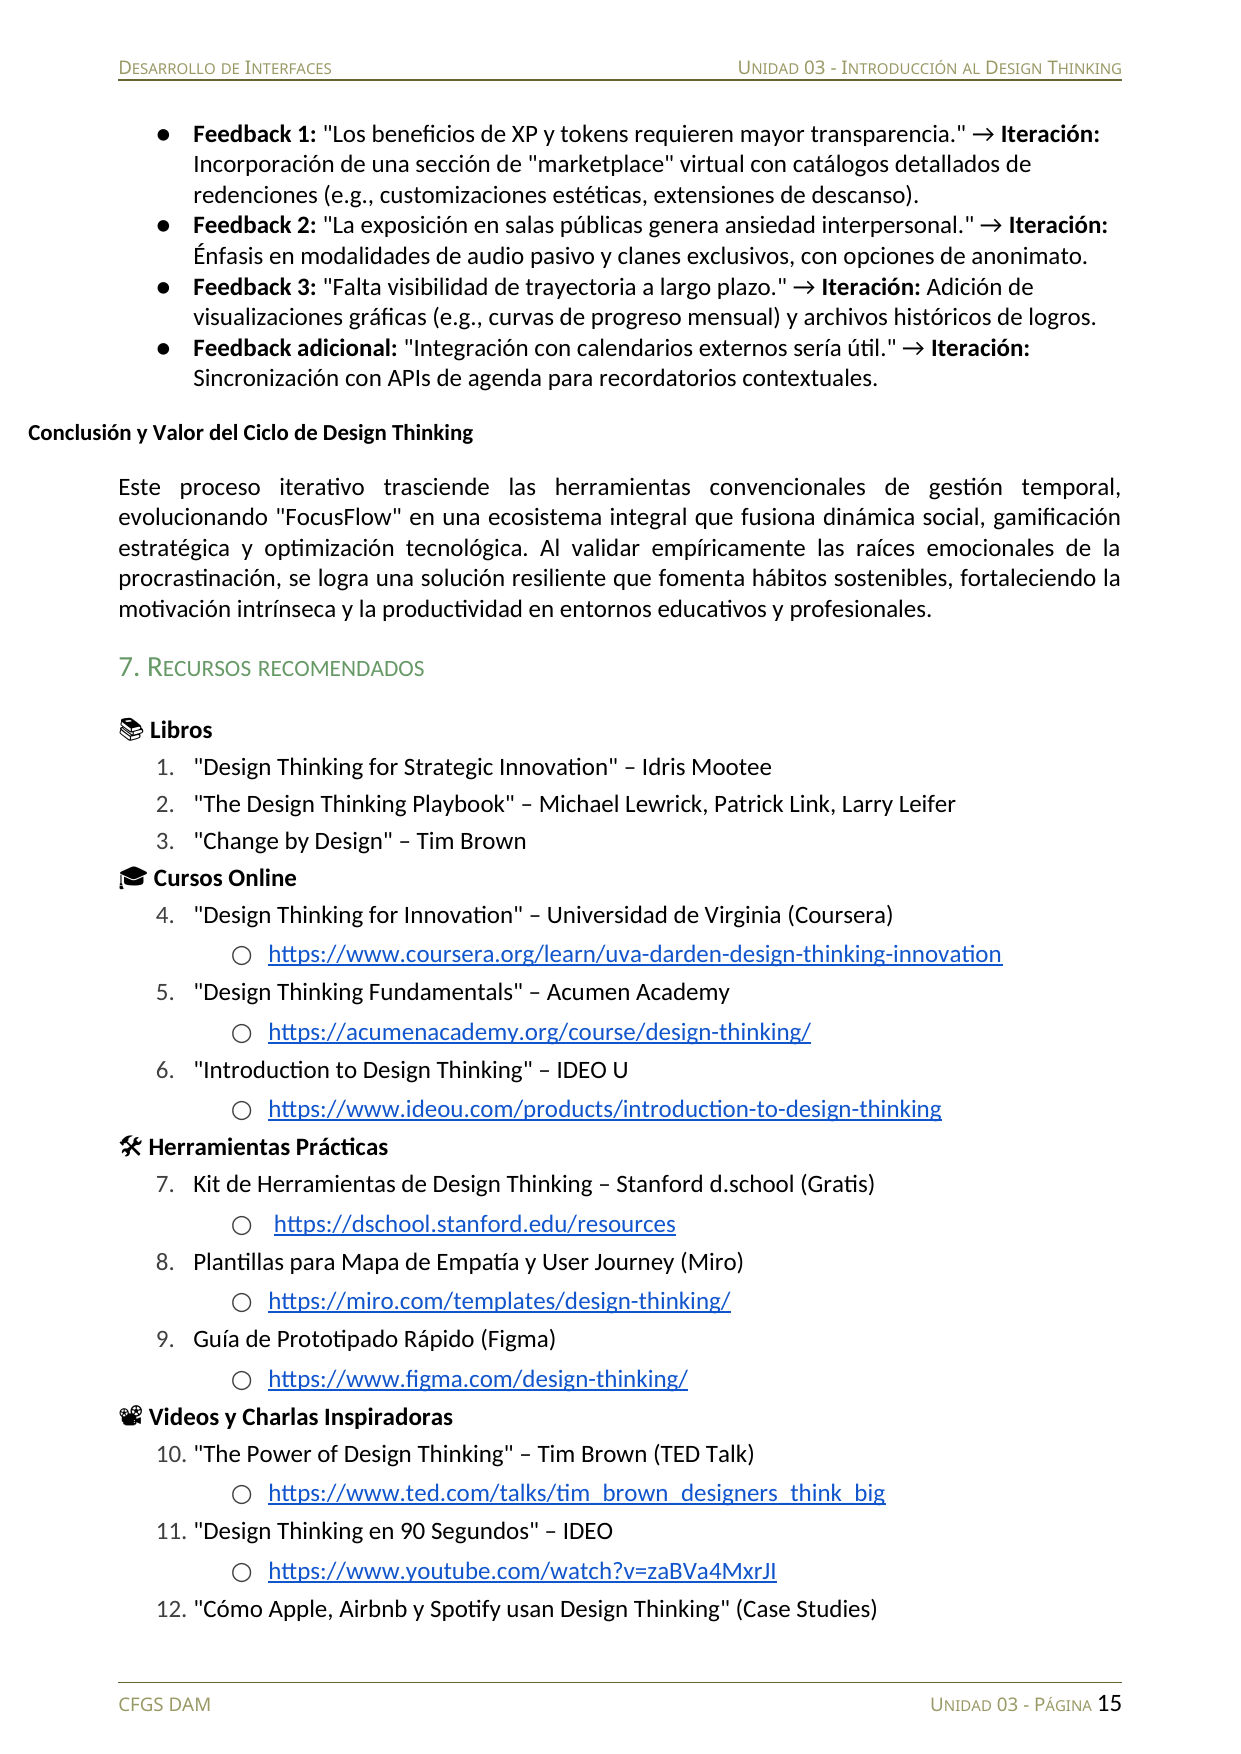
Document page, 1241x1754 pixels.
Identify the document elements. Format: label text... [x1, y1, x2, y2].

text 🎓 Cursos Online [118, 862, 1122, 892]
list "The Power of Design Thinking" – Tim Brown (TED Talk) [156, 1438, 1122, 1468]
list "Design Thinking en 90 Segundos" – IDEO [156, 1515, 1122, 1546]
list "Design Thinking for Strategic Innovation" – Idris Mootee [156, 751, 1122, 782]
subtitle Conclusión y Valor del Ciclo de Design Thinking [28, 418, 1122, 446]
list Kit de Herramientas de Design Thinking – Stanford d.school (Gratis) [156, 1168, 1122, 1199]
list Plantillas para Mapa de Empatía y User Journey (Miro) [156, 1246, 1122, 1276]
list Feedback adicional: "Integración con calendarios externos sería útil." → Iteración: Sincronización con APIs de agenda para recordatorios contextuales. [156, 332, 1122, 393]
list Feedback 2: "La exposición en salas públicas genera ansiedad interpersonal." → Iteración: Énfasis en modalidades de audio pasivo y clanes exclusivos, con opciones de anonimato. [156, 209, 1122, 271]
text 📚 Libros [118, 714, 1122, 744]
list https://www.youtube.com/watch?v=zaBVa4MxrJI [231, 1552, 1122, 1586]
list https://www.ted.com/talks/tim_brown_designers_think_big [231, 1475, 1122, 1509]
list https://acumenacademy.org/course/design-thinking/ [231, 1013, 1122, 1047]
list "Cómo Apple, Airbnb y Spotify usan Design Thinking" (Case Studies) [156, 1593, 1122, 1623]
list https://www.coursera.org/learn/uva-darden-design-thinking-innovation [231, 936, 1122, 970]
text 🛠 Herramientas Prácticas [118, 1131, 1122, 1162]
list https://www.ideou.com/products/introduction-to-design-thinking [231, 1091, 1122, 1125]
list https://miro.com/templates/design-thinking/ [231, 1283, 1122, 1317]
text 📽 Videos y Charlas Inspiradoras [118, 1401, 1122, 1431]
list Feedback 1: "Los beneficios de XP y tokens requieren mayor transparencia." → Iteración: Incorporación de una sección de "marketplace" virtual con catálogos detallados de redenciones (e.g., customizaciones estéticas, extensiones de descanso). [156, 118, 1122, 209]
list "Design Thinking Fundamentals" – Acumen Academy [156, 976, 1122, 1007]
list "Change by Design" – Tim Brown [156, 825, 1122, 856]
list "The Design Thinking Playbook" – Michael Lewrick, Patrick Link, Larry Leifer [156, 788, 1122, 818]
list https://dschool.stanford.edu/resources [231, 1205, 1122, 1239]
list https://www.figma.com/design-thinking/ [231, 1360, 1122, 1394]
list Feedback 3: "Falta visibilidad de trayectoria a largo plazo." → Iteración: Adición de visualizaciones gráficas (e.g., curvas de progreso mensual) y archivos históricos de logros. [156, 271, 1122, 332]
text Este proceso iterativo trasciende las herramientas convencionales de gestión temporal, evolucionando "FocusFlow" en una ecosistema integral que fusiona dinámica social, gamificación estratégica y optimización tecnológica. Al validar empíricamente las raíces emocionales de la procrastinación, se logra una solución resiliente que fomenta hábitos sostenibles, fortaleciendo la motivación intrínseca y la productividad en entornos educativos y profesionales. [118, 471, 1122, 623]
list "Introduction to Design Thinking" – IDEO U [156, 1054, 1122, 1084]
list Guía de Prototipado Rápido (Figma) [156, 1323, 1122, 1354]
subtitle 7. Recursos recomendados [118, 648, 1122, 684]
list "Design Thinking for Innovation" – Universidad de Virginia (Coursera) [156, 899, 1122, 929]
